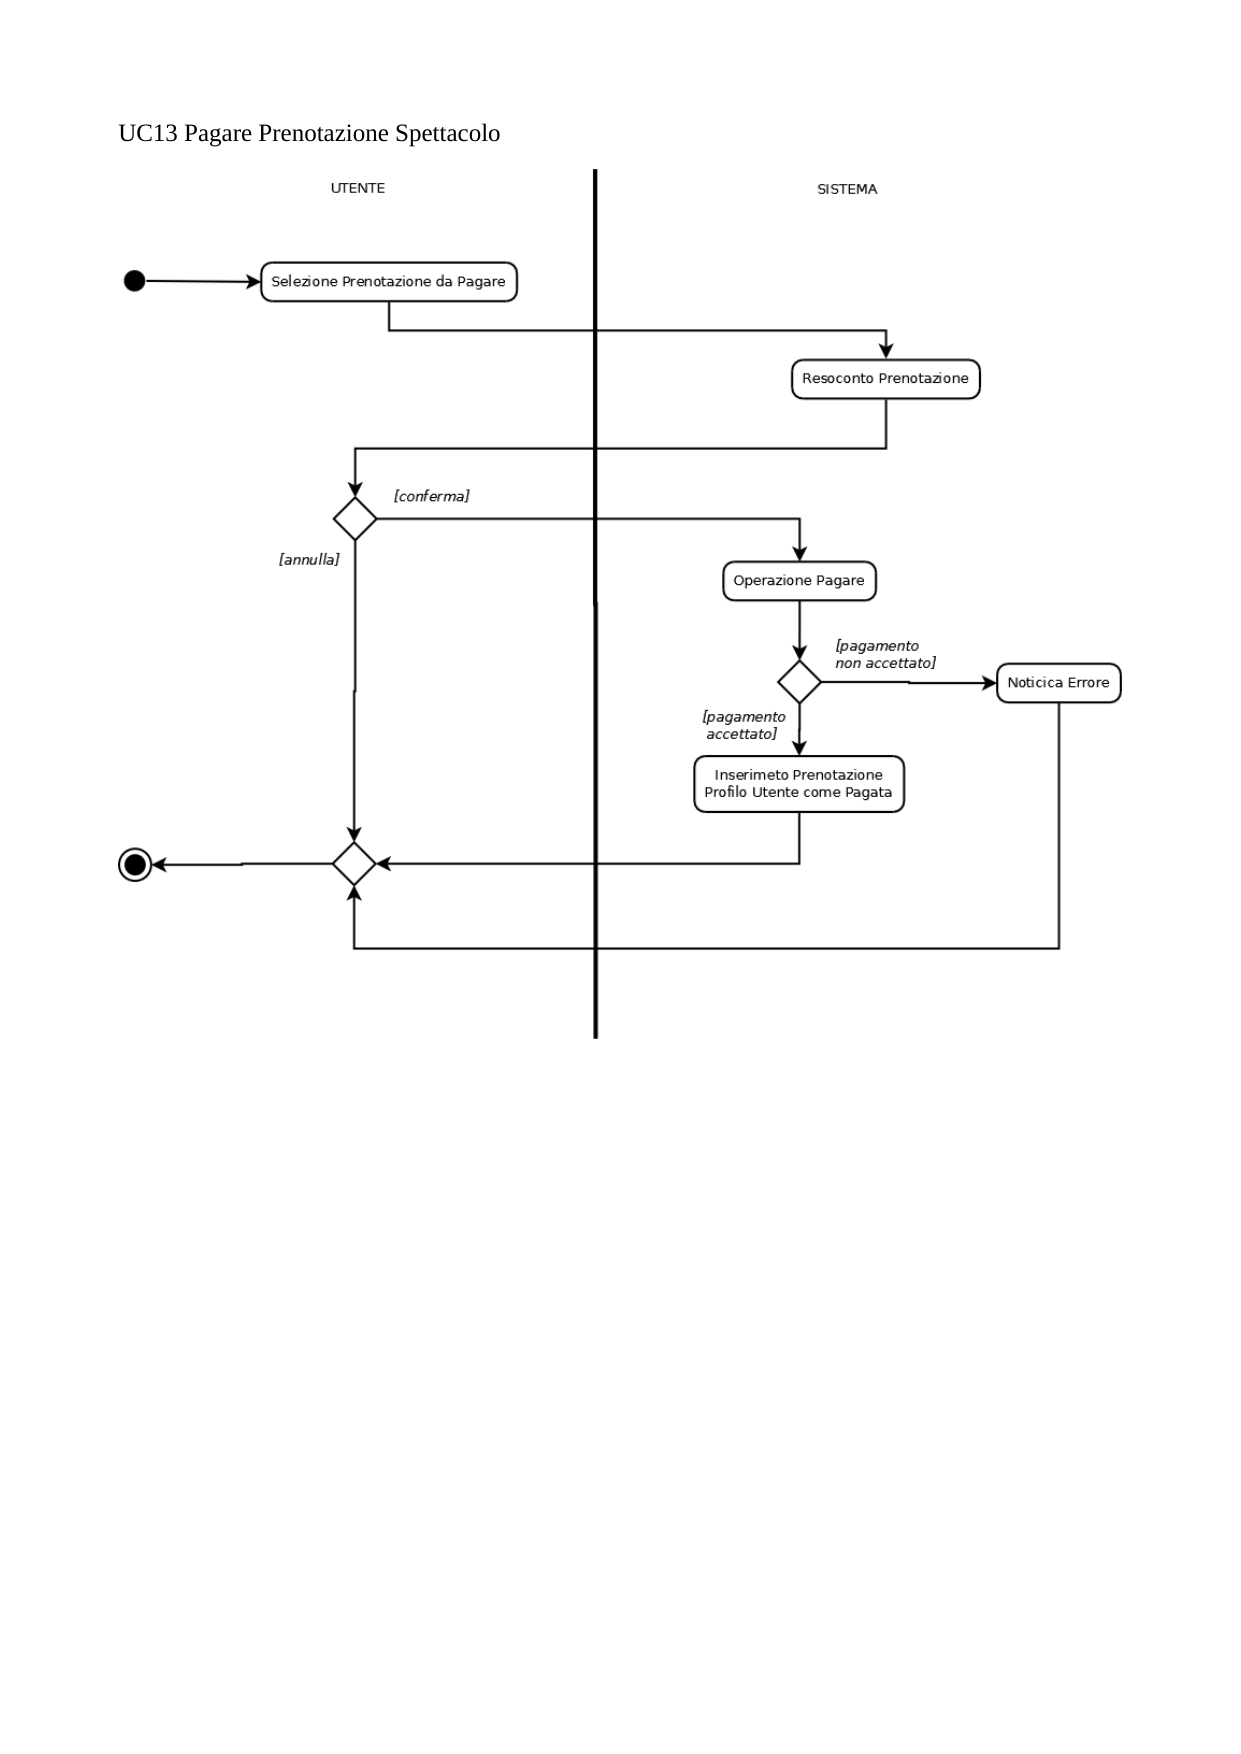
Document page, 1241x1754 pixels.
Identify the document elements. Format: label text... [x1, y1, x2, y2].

text UC13 Pagare Prenotazione Spettacolo [118, 118, 1122, 147]
picture [118, 167, 1123, 1041]
